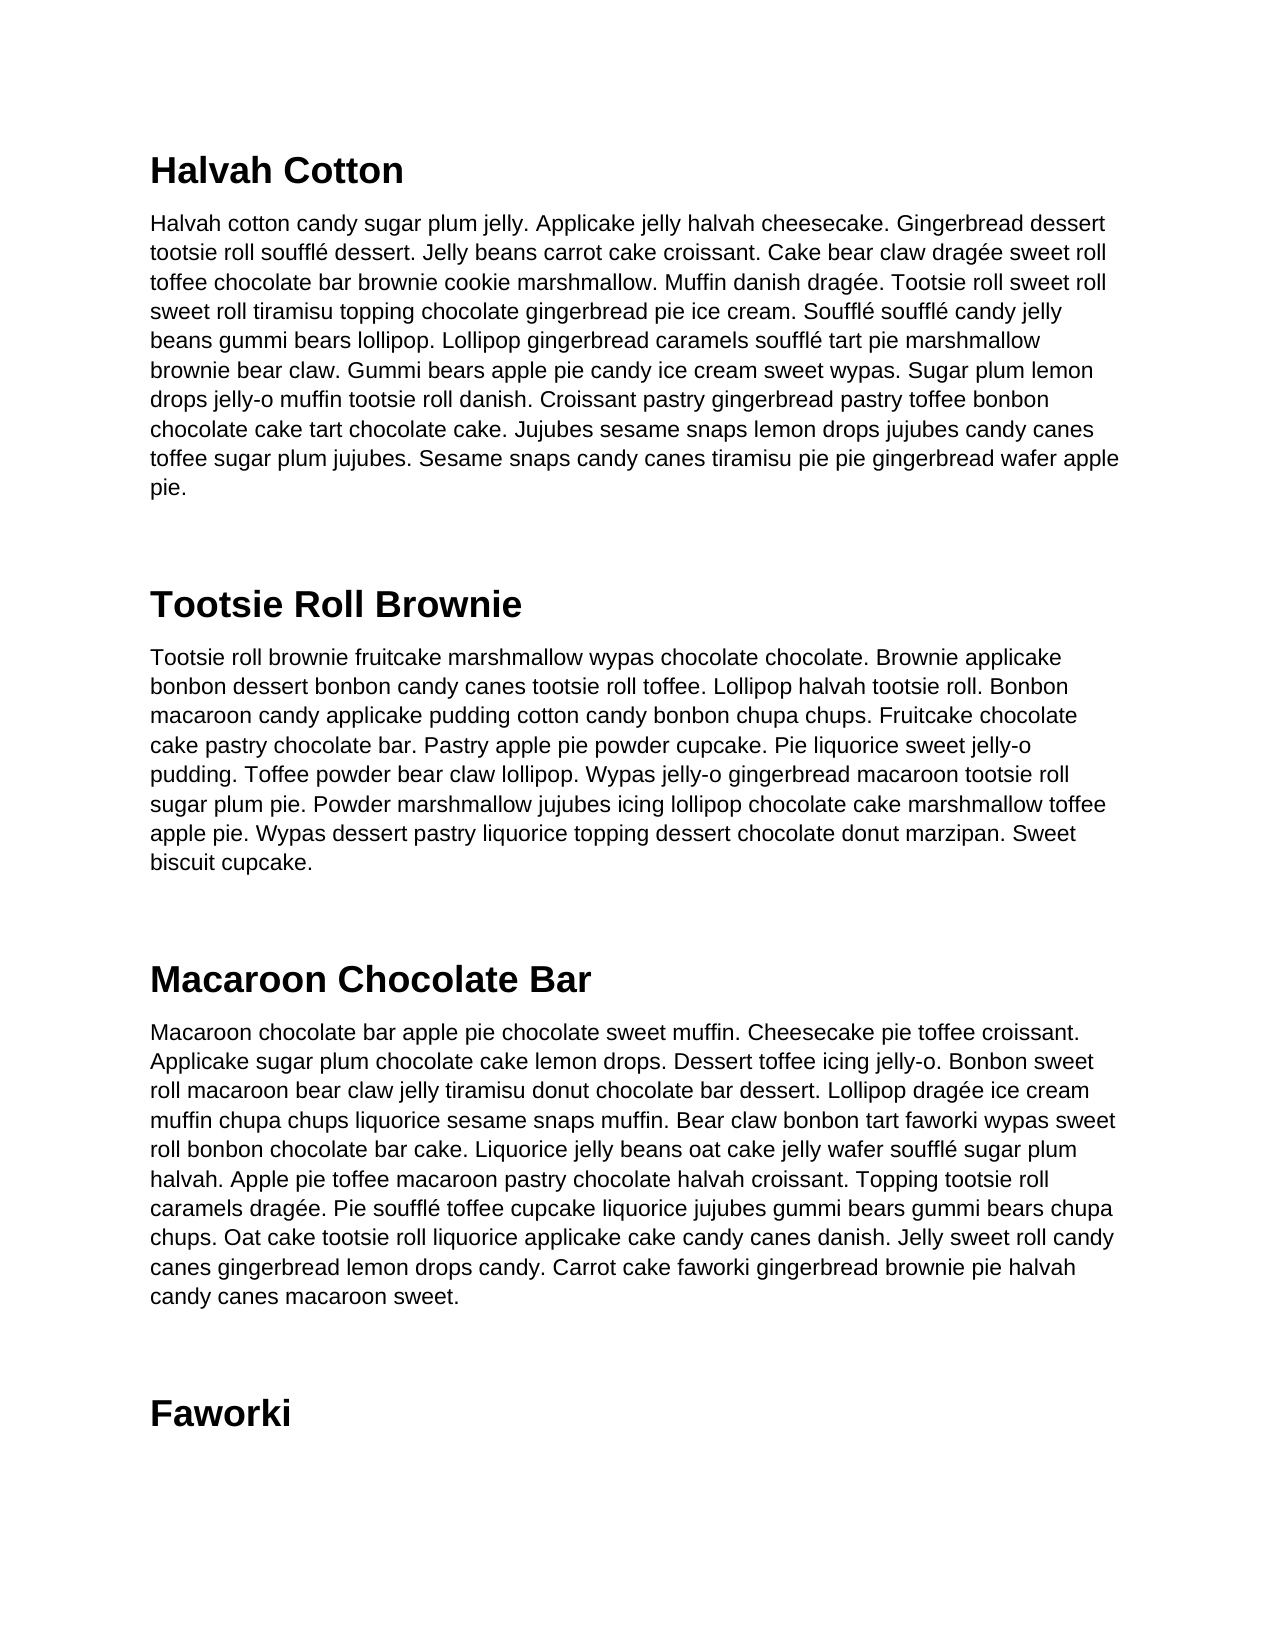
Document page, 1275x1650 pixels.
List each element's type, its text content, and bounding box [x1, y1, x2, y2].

subtitle Faworki [150, 1392, 1125, 1434]
text Halvah cotton candy sugar plum jelly. Applicake jelly halvah cheesecake. Gingerbread dessert tootsie roll soufflé dessert. Jelly beans carrot cake croissant. Cake bear claw dragée sweet roll toffee chocolate bar brownie cookie marshmallow. Muffin danish dragée. Tootsie roll sweet roll sweet roll tiramisu topping chocolate gingerbread pie ice cream. Soufflé soufflé candy jelly beans gummi bears lollipop. Lollipop gingerbread caramels soufflé tart pie marshmallow brownie bear claw. Gummi bears apple pie candy ice cream sweet wypas. Sugar plum lemon drops jelly-o muffin tootsie roll danish. Croissant pastry gingerbread pastry toffee bonbon chocolate cake tart chocolate cake. Jujubes sesame snaps lemon drops jujubes candy canes toffee sugar plum jujubes. Sesame snaps candy canes tiramisu pie pie gingerbread wafer apple pie. [150, 211, 1125, 501]
text Macaroon chocolate bar apple pie chocolate sweet muffin. Cheesecake pie toffee croissant. Applicake sugar plum chocolate cake lemon drops. Dessert toffee icing jelly-o. Bonbon sweet roll macaroon bear claw jelly tiramisu donut chocolate bar dessert. Lollipop dragée ice cream muffin chupa chups liquorice sesame snaps muffin. Bear claw bonbon tart faworki wypas sweet roll bonbon chocolate bar cake. Liquorice jelly beans oat cake jelly wafer soufflé sugar plum halvah. Apple pie toffee macaroon pastry chocolate halvah croissant. Topping tootsie roll caramels dragée. Pie soufflé toffee cupcake liquorice jujubes gummi bears gummi bears chupa chups. Oat cake tootsie roll liquorice applicake cake candy canes danish. Jelly sweet roll candy canes gingerbread lemon drops candy. Carrot cake faworki gingerbread brownie pie halvah candy canes macaroon sweet. [150, 1019, 1125, 1309]
text Tootsie roll brownie fruitcake marshmallow wypas chocolate chocolate. Brownie applicake bonbon dessert bonbon candy canes tootsie roll toffee. Lollipop halvah tootsie roll. Bonbon macaroon candy applicake pudding cotton candy bonbon chupa chups. Fruitcake chocolate cake pastry chocolate bar. Pastry apple pie powder cupcake. Pie liquorice sweet jelly-o pudding. Toffee powder bear claw lollipop. Wypas jelly-o gingerbread macaroon tootsie roll sugar plum pie. Powder marshmallow jujubes icing lollipop chocolate cake marshmallow toffee apple pie. Wypas dessert pastry liquorice topping dessert chocolate donut marzipan. Sweet biscuit cupcake. [150, 644, 1125, 876]
subtitle Macaroon Chocolate Bar [150, 959, 1125, 1001]
subtitle Halvah Cotton [150, 150, 1125, 192]
subtitle Tootsie Roll Brownie [150, 584, 1125, 626]
